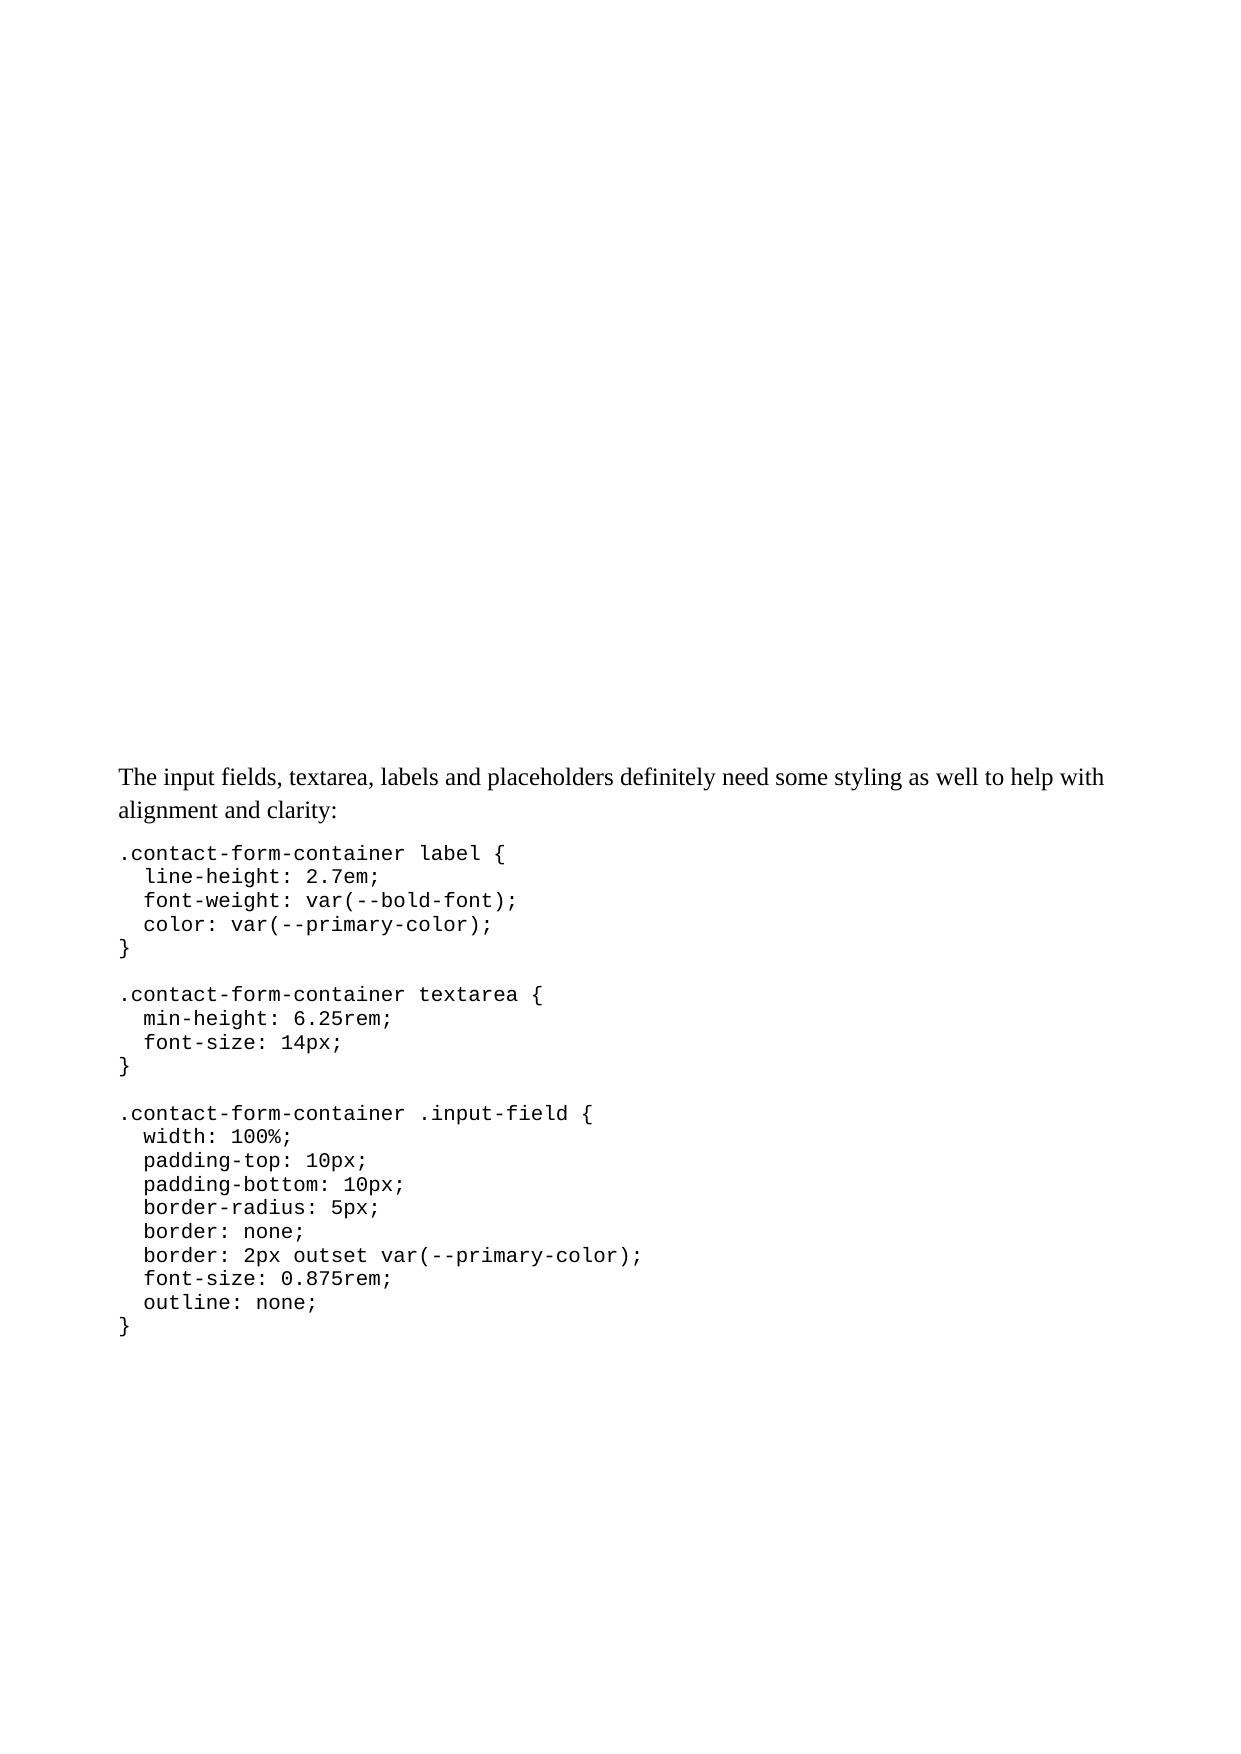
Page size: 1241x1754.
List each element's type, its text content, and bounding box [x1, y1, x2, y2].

text } [118, 1316, 1122, 1339]
text } [118, 1055, 1122, 1079]
text color: var(--primary-color); [118, 913, 1122, 937]
text } [118, 937, 1122, 961]
text line-height: 2.7em; [118, 866, 1122, 890]
text outline: none; [118, 1292, 1122, 1316]
text padding-bottom: 10px; [118, 1174, 1122, 1197]
text The input fields, textarea, labels and placeholders definitely need some styling as well to help with alignment and clarity: [118, 762, 1122, 824]
text border: none; [118, 1221, 1122, 1244]
text padding-top: 10px; [118, 1150, 1122, 1174]
text font-weight: var(--bold-font); [118, 890, 1122, 913]
text border: 2px outset var(--primary-color); [118, 1244, 1122, 1268]
text min-height: 6.25rem; [118, 1008, 1122, 1032]
text font-size: 0.875rem; [118, 1268, 1122, 1292]
text .contact-form-container .input-field { [118, 1103, 1122, 1126]
text width: 100%; [118, 1126, 1122, 1150]
text font-size: 14px; [118, 1032, 1122, 1055]
text .contact-form-container label { [118, 843, 1122, 866]
text border-radius: 5px; [118, 1197, 1122, 1221]
text .contact-form-container textarea { [118, 984, 1122, 1008]
